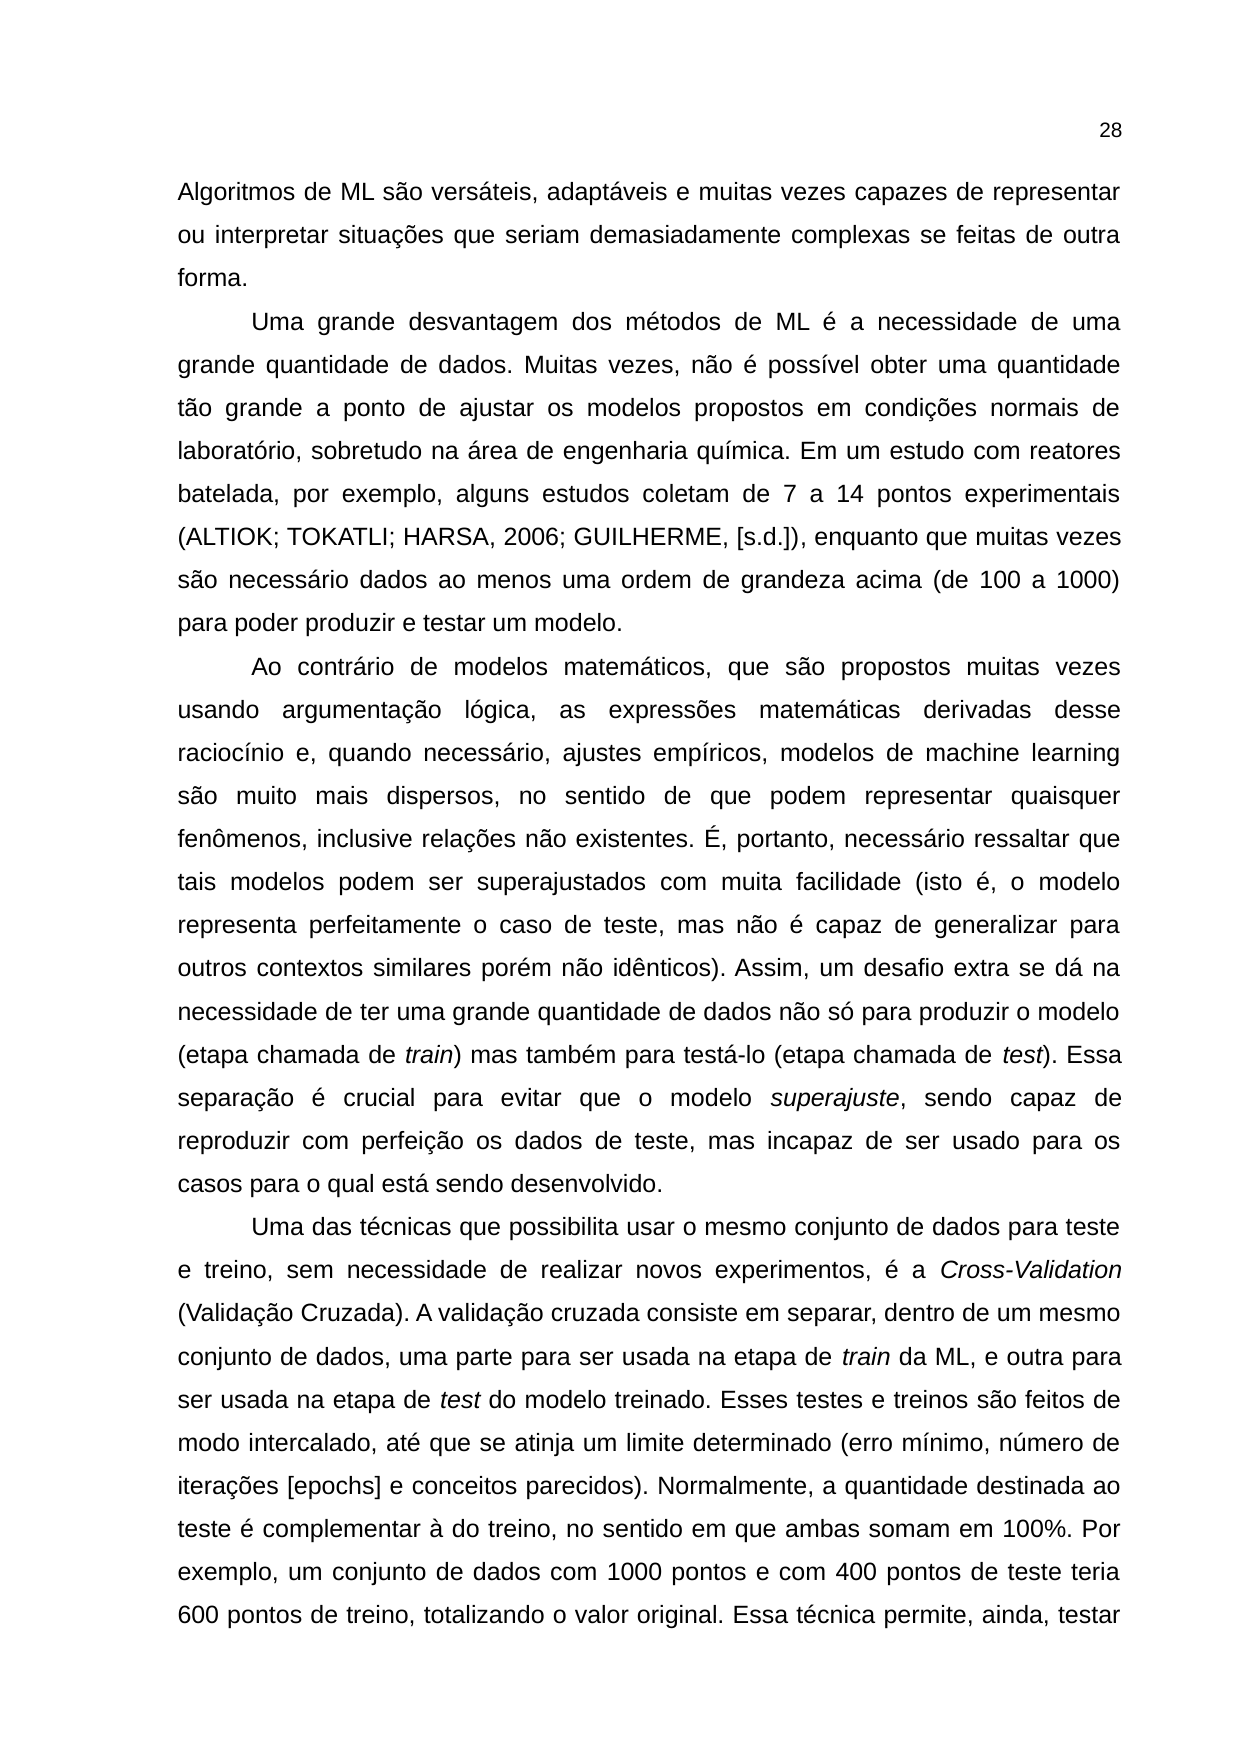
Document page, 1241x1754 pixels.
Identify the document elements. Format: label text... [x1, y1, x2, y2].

text Algoritmos de ML são versáteis, adaptáveis e muitas vezes capazes de representar ou interpretar situações que seriam demasiadamente complexas se feitas de outra forma. [177, 177, 1122, 292]
text Uma grande desvantagem dos métodos de ML é a necessidade de uma grande quantidade de dados. Muitas vezes, não é possível obter uma quantidade tão grande a ponto de ajustar os modelos propostos em condições normais de laboratório, sobretudo na área de engenharia química. Em um estudo com reatores batelada, por exemplo, alguns estudos coletam de 7 a 14 pontos experimentais (ALTIOK; TOKATLI; HARSA, 2006; GUILHERME, [s.d.]), enquanto que muitas vezes são necessário dados ao menos uma ordem de grandeza acima (de 100 a 1000) para poder produzir e testar um modelo. [177, 306, 1122, 637]
text Uma das técnicas que possibilita usar o mesmo conjunto de dados para teste e treino, sem necessidade de realizar novos experimentos, é a Cross-Validation (Validação Cruzada). A validação cruzada consiste em separar, dentro de um mesmo conjunto de dados, uma parte para ser usada na etapa de train da ML, e outra para ser usada na etapa de test do modelo treinado. Esses testes e treinos são feitos de modo intercalado, até que se atinja um limite determinado (erro mínimo, número de iterações [epochs] e conceitos parecidos). Normalmente, a quantidade destinada ao teste é complementar à do treino, no sentido em que ambas somam em 100%. Por exemplo, um conjunto de dados com 1000 pontos e com 400 pontos de teste teria 600 pontos de treino, totalizando o valor original. Essa técnica permite, ainda, testar [177, 1212, 1122, 1629]
text Ao contrário de modelos matemáticos, que são propostos muitas vezes usando argumentação lógica, as expressões matemáticas derivadas desse raciocínio e, quando necessário, ajustes empíricos, modelos de machine learning são muito mais dispersos, no sentido de que podem representar quaisquer fenômenos, inclusive relações não existentes. É, portanto, necessário ressaltar que tais modelos podem ser superajustados com muita facilidade (isto é, o modelo representa perfeitamente o caso de teste, mas não é capaz de generalizar para outros contextos similares porém não idênticos). Assim, um desafio extra se dá na necessidade de ter uma grande quantidade de dados não só para produzir o modelo (etapa chamada de train) mas também para testá-lo (etapa chamada de test). Essa separação é crucial para evitar que o modelo superajuste, sendo capaz de reproduzir com perfeição os dados de teste, mas incapaz de ser usado para os casos para o qual está sendo desenvolvido. [177, 651, 1122, 1198]
